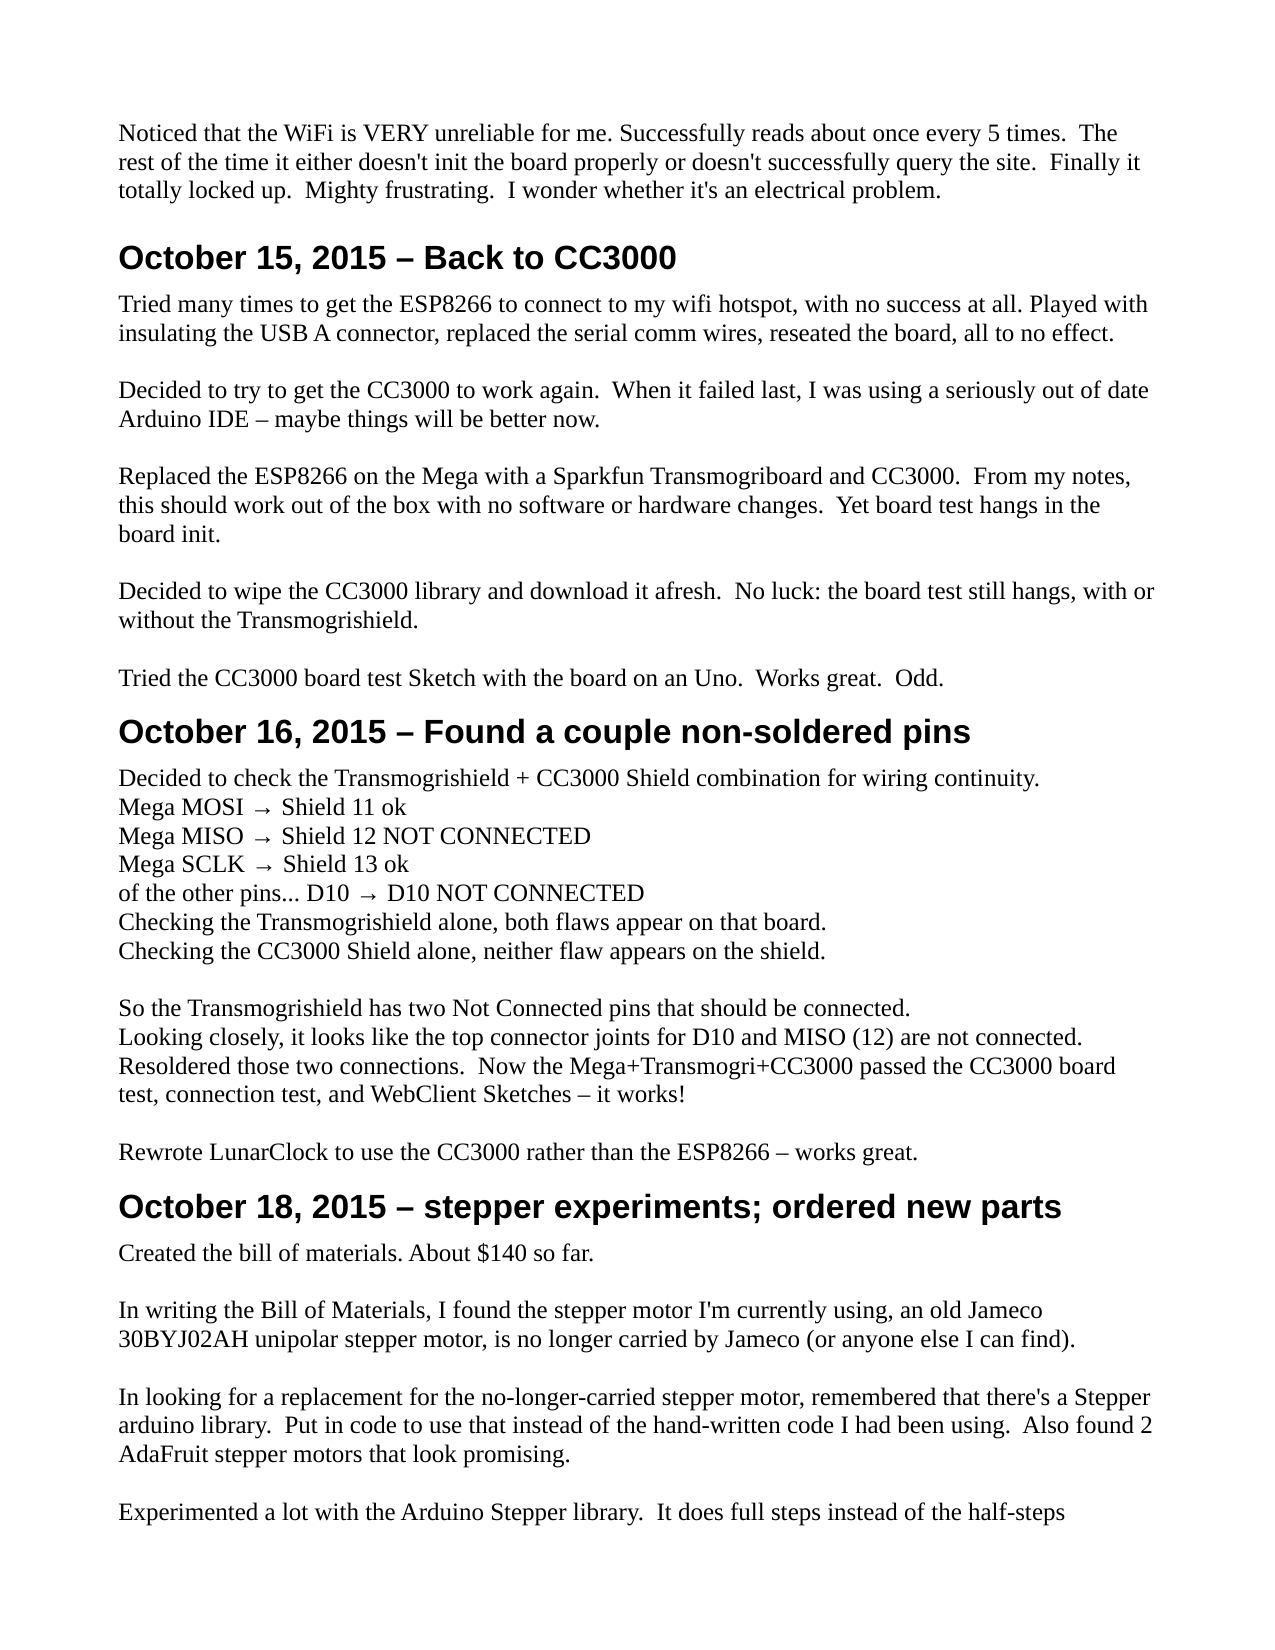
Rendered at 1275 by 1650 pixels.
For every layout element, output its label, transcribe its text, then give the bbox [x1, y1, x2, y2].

subtitle October 15, 2015 – Back to CC3000 [118, 238, 1157, 276]
text Decided to check the Transmogrishield + CC3000 Shield combination for wiring continuity. [118, 763, 1157, 792]
text Replaced the ESP8266 on the Mega with a Sparkfun Transmogriboard and CC3000. From my notes, this should work out of the box with no software or hardware changes. Yet board test hangs in the board init. [118, 461, 1157, 548]
text Mega MOSI → Shield 11 ok [118, 792, 1157, 821]
text Resoldered those two connections. Now the Mega+Transmogri+CC3000 passed the CC3000 board test, connection test, and WebClient Sketches – it works! [118, 1051, 1157, 1108]
text of the other pins... D10 → D10 NOT CONNECTED [118, 878, 1157, 907]
text Tried the CC3000 board test Sketch with the board on an Uno. Works great. Odd. [118, 663, 1157, 691]
text Created the bill of materials. About $140 so far. [118, 1238, 1157, 1267]
text So the Transmogrishield has two Not Connected pins that should be connected. [118, 993, 1157, 1022]
text In looking for a replacement for the no-longer-carried stepper motor, remembered that there's a Stepper arduino library. Put in code to use that instead of the hand-written code I had been using. Also found 2 AdaFruit stepper motors that look promising. [118, 1382, 1157, 1468]
text Mega MISO → Shield 12 NOT CONNECTED [118, 821, 1157, 849]
text Experimented a lot with the Arduino Stepper library. It does full steps instead of the half-steps [118, 1497, 1157, 1525]
text Mega SCLK → Shield 13 ok [118, 849, 1157, 878]
text Decided to try to get the CC3000 to work again. When it failed last, I was using a seriously out of date Arduino IDE – maybe things will be better now. [118, 375, 1157, 433]
text In writing the Bill of Materials, I found the stepper motor I'm currently using, an old Jameco 30BYJ02AH unipolar stepper motor, is no longer carried by Jameco (or anyone else I can find). [118, 1295, 1157, 1353]
text Checking the Transmogrishield alone, both flaws appear on that board. [118, 907, 1157, 936]
text Checking the CC3000 Shield alone, neither flaw appears on the shield. [118, 936, 1157, 964]
text Decided to wipe the CC3000 library and download it afresh. No luck: the board test still hangs, with or without the Transmogrishield. [118, 576, 1157, 634]
subtitle October 18, 2015 – stepper experiments; ordered new parts [118, 1187, 1157, 1225]
text Rewrote LunarClock to use the CC3000 rather than the ESP8266 – works great. [118, 1137, 1157, 1166]
text Noticed that the WiFi is VERY unreliable for me. Successfully reads about once every 5 times. The rest of the time it either doesn't init the board properly or doesn't successfully query the site. Finally it totally locked up. Mighty frustrating. I wonder whether it's an electrical problem. [118, 118, 1157, 204]
text Looking closely, it looks like the top connector joints for D10 and MISO (12) are not connected. [118, 1022, 1157, 1051]
subtitle October 16, 2015 – Found a couple non-soldered pins [118, 712, 1157, 751]
text Tried many times to get the ESP8266 to connect to my wifi hotspot, with no success at all. Played with insulating the USB A connector, replaced the serial comm wires, reseated the board, all to no effect. [118, 289, 1157, 346]
